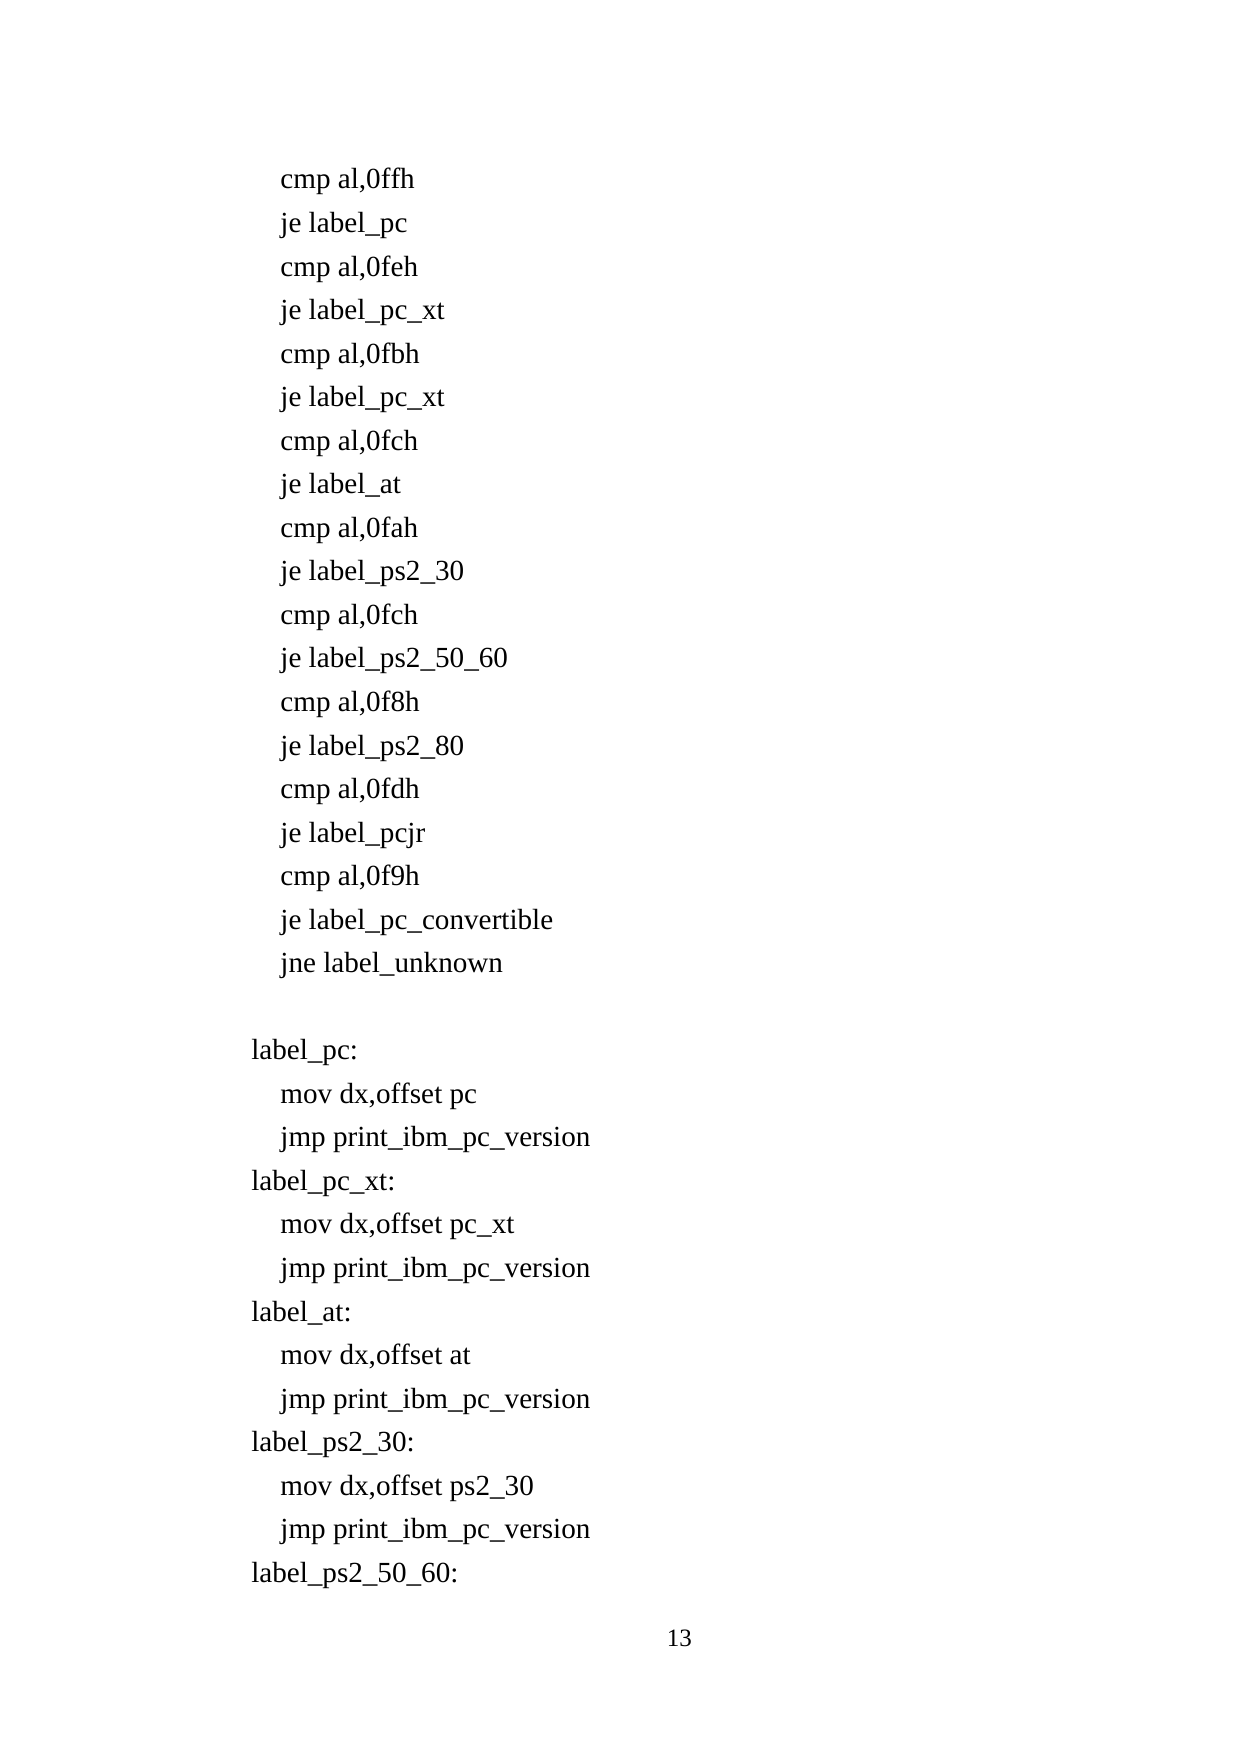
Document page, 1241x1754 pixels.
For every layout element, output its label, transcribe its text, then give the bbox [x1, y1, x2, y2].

text je label_ps2_80 [177, 728, 1181, 761]
text cmp al,0fdh [177, 771, 1181, 805]
text cmp al,0fch [177, 423, 1181, 456]
text cmp al,0f8h [177, 684, 1181, 718]
text label_ps2_50_60: [177, 1555, 1181, 1588]
text je label_pc_xt [177, 292, 1181, 326]
text mov dx,offset pc_xt [177, 1207, 1181, 1240]
text cmp al,0feh [177, 249, 1181, 282]
text mov dx,offset at [177, 1337, 1181, 1371]
text jmp print_ibm_pc_version [177, 1381, 1181, 1414]
text je label_pc_convertible [177, 902, 1181, 935]
text cmp al,0fch [177, 597, 1181, 631]
text mov dx,offset pc [177, 1076, 1181, 1109]
text cmp al,0ffh [177, 162, 1181, 195]
text je label_ps2_30 [177, 553, 1181, 587]
text cmp al,0f9h [177, 858, 1181, 892]
text label_ps2_30: [177, 1424, 1181, 1458]
text label_at: [177, 1294, 1181, 1327]
text jmp print_ibm_pc_version [177, 1511, 1181, 1545]
text jne label_unknown [177, 945, 1181, 979]
text label_pc: [177, 1032, 1181, 1066]
text label_pc_xt: [177, 1163, 1181, 1197]
text je label_pc [177, 205, 1181, 239]
text je label_ps2_50_60 [177, 641, 1181, 674]
text cmp al,0fah [177, 510, 1181, 543]
text je label_pcjr [177, 815, 1181, 848]
text mov dx,offset ps2_30 [177, 1468, 1181, 1501]
text cmp al,0fbh [177, 336, 1181, 369]
text jmp print_ibm_pc_version [177, 1119, 1181, 1153]
text je label_pc_xt [177, 379, 1181, 413]
text je label_at [177, 466, 1181, 500]
text jmp print_ibm_pc_version [177, 1250, 1181, 1284]
